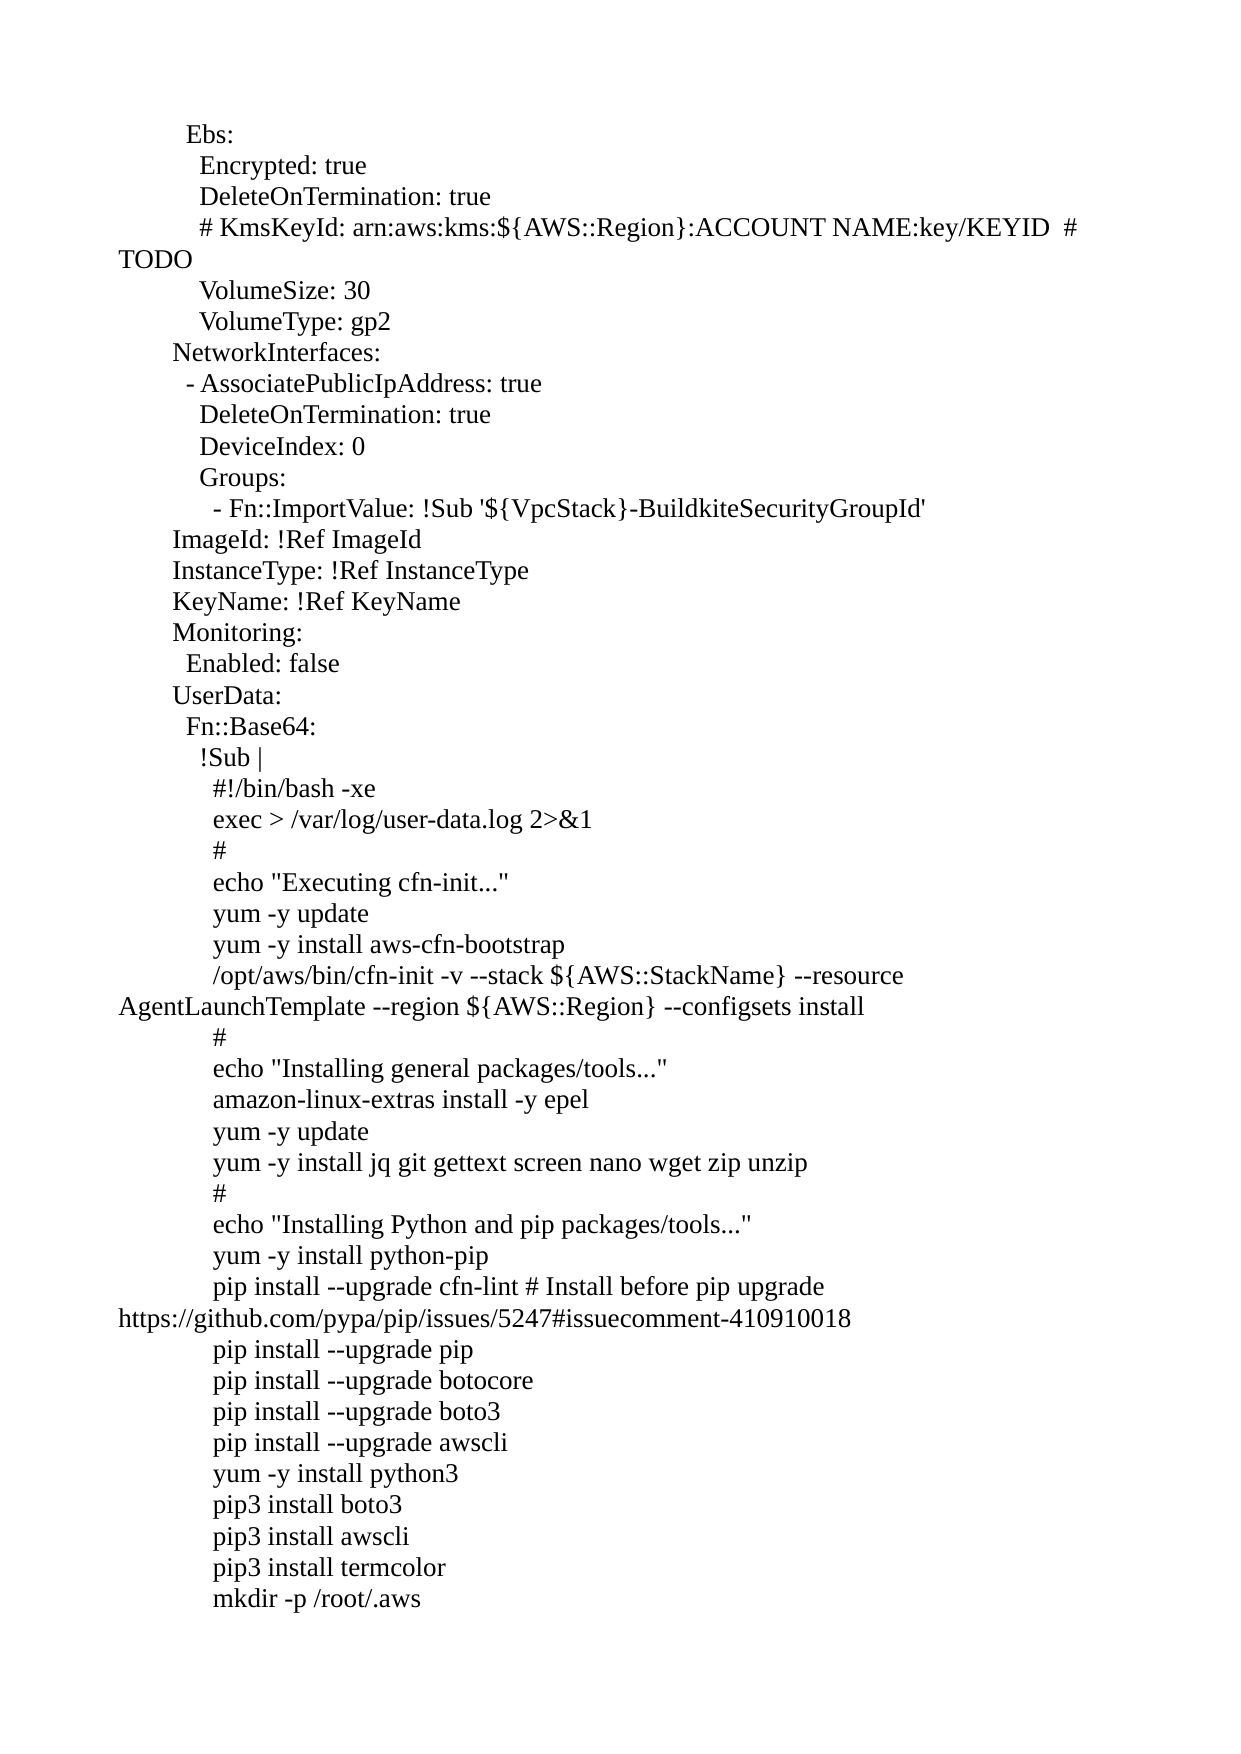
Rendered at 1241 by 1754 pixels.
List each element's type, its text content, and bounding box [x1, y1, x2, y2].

text exec > /var/log/user-data.log 2>&1 [118, 803, 1122, 834]
text pip3 install boto3 [118, 1488, 1122, 1520]
text # [118, 834, 1122, 866]
text # [118, 1177, 1122, 1208]
text Ebs: [118, 118, 1122, 149]
text pip install --upgrade cfn-lint # Install before pip upgrade https://github.com/pypa/pip/issues/5247#issuecomment-410910018 [118, 1271, 1122, 1333]
text InstanceType: !Ref InstanceType [118, 554, 1122, 585]
text /opt/aws/bin/cfn-init -v --stack ${AWS::StackName} --resource AgentLaunchTemplate --region ${AWS::Region} --configsets install [118, 959, 1122, 1021]
text VolumeType: gp2 [118, 305, 1122, 336]
text ImageId: !Ref ImageId [118, 523, 1122, 554]
text - Fn::ImportValue: !Sub '${VpcStack}-BuildkiteSecurityGroupId' [118, 492, 1122, 523]
text Monitoring: [118, 616, 1122, 648]
text yum -y update [118, 1115, 1122, 1146]
text UserData: [118, 679, 1122, 710]
text !Sub | [118, 741, 1122, 772]
text mkdir -p /root/.aws [118, 1582, 1122, 1613]
text DeleteOnTermination: true [118, 180, 1122, 212]
text pip install --upgrade boto3 [118, 1395, 1122, 1426]
text KeyName: !Ref KeyName [118, 585, 1122, 616]
text yum -y install python-pip [118, 1239, 1122, 1271]
text yum -y install jq git gettext screen nano wget zip unzip [118, 1146, 1122, 1177]
text yum -y install aws-cfn-bootstrap [118, 928, 1122, 959]
text pip install --upgrade pip [118, 1333, 1122, 1364]
text VolumeSize: 30 [118, 274, 1122, 305]
text Groups: [118, 461, 1122, 492]
text yum -y update [118, 897, 1122, 928]
text Fn::Base64: [118, 710, 1122, 741]
text echo "Executing cfn-init..." [118, 866, 1122, 897]
text yum -y install python3 [118, 1457, 1122, 1488]
text - AssociatePublicIpAddress: true [118, 367, 1122, 398]
text DeleteOnTermination: true [118, 398, 1122, 429]
text Enabled: false [118, 648, 1122, 679]
text DeviceIndex: 0 [118, 429, 1122, 461]
text pip3 install awscli [118, 1520, 1122, 1551]
text pip install --upgrade awscli [118, 1426, 1122, 1457]
text # KmsKeyId: arn:aws:kms:${AWS::Region}:ACCOUNT NAME:key/KEYID # TODO [118, 212, 1122, 274]
text # [118, 1021, 1122, 1052]
text pip install --upgrade botocore [118, 1364, 1122, 1395]
text pip3 install termcolor [118, 1551, 1122, 1582]
text #!/bin/bash -xe [118, 772, 1122, 803]
text NetworkInterfaces: [118, 336, 1122, 367]
text echo "Installing Python and pip packages/tools..." [118, 1208, 1122, 1239]
text amazon-linux-extras install -y epel [118, 1084, 1122, 1115]
text Encrypted: true [118, 149, 1122, 180]
text echo "Installing general packages/tools..." [118, 1052, 1122, 1084]
